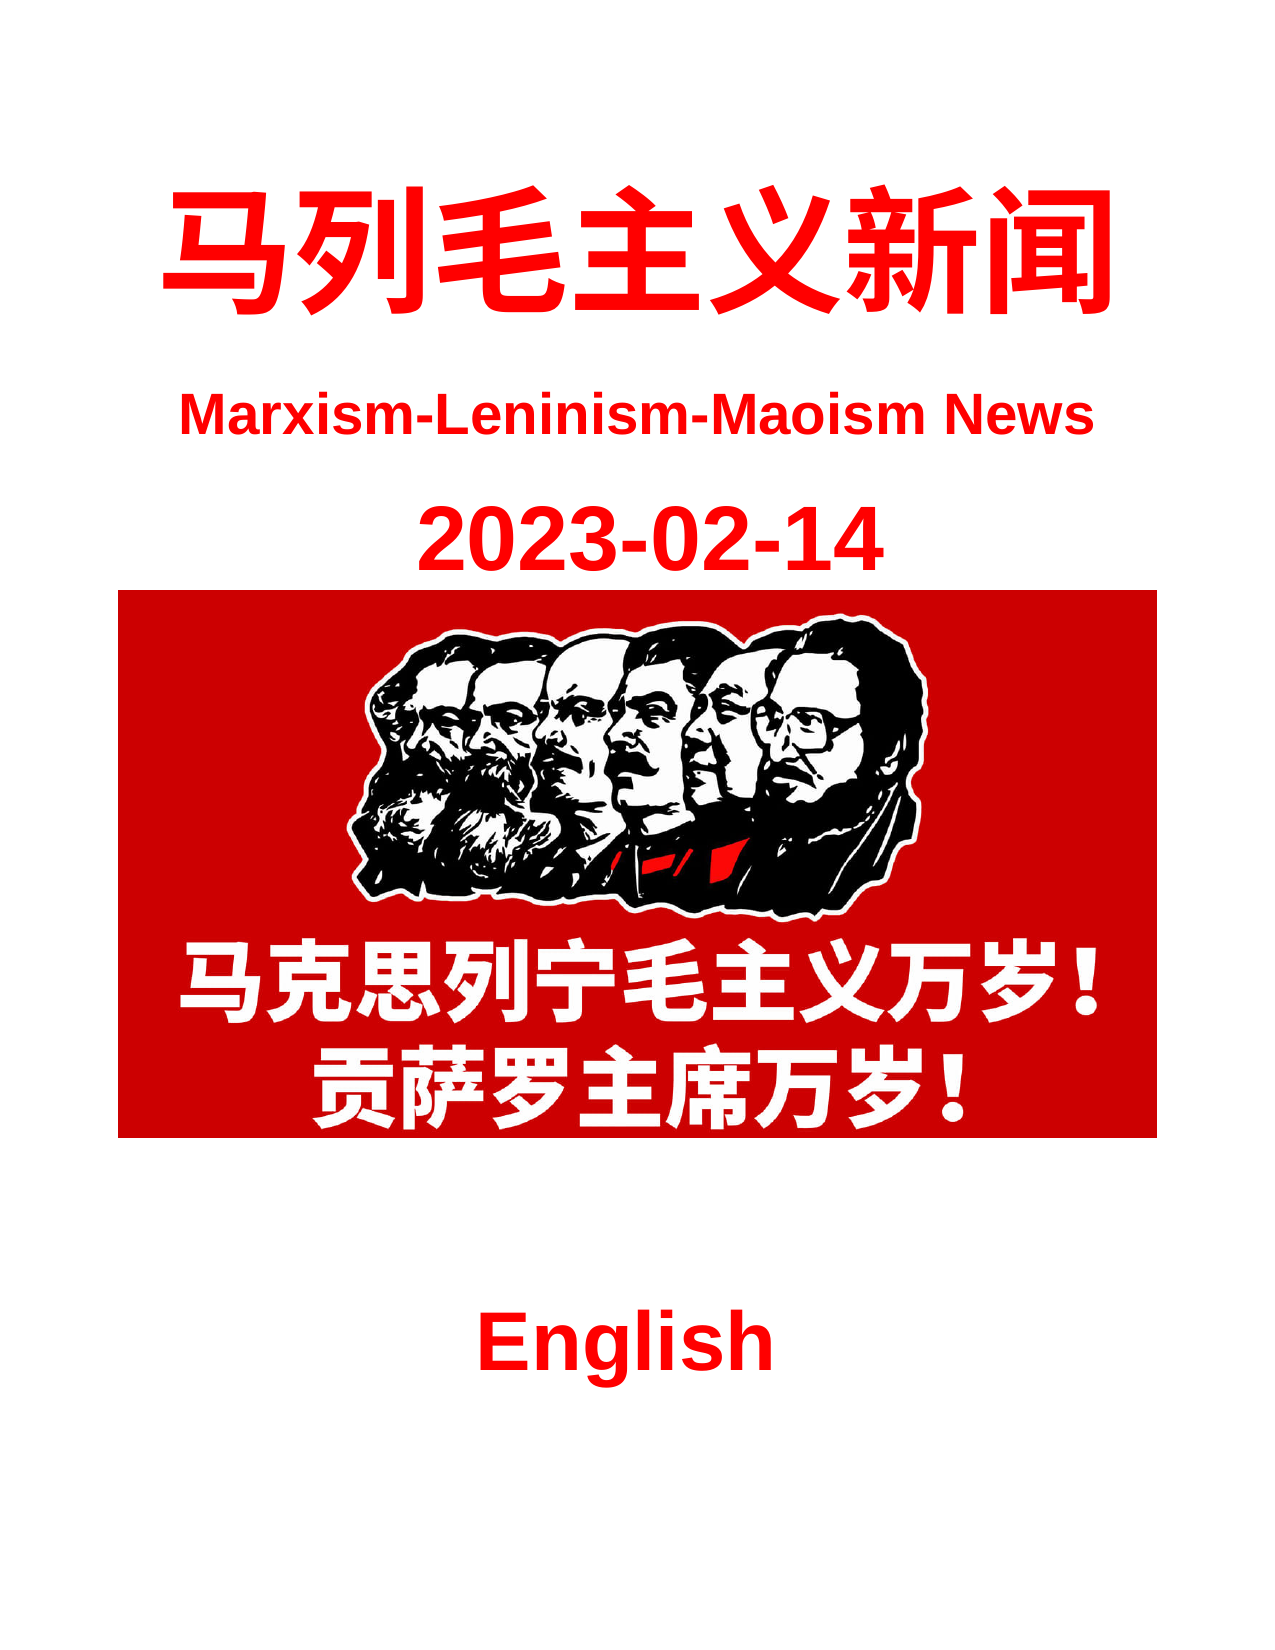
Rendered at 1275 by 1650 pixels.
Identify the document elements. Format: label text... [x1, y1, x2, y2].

subtitle 马列毛主义新闻 [118, 143, 1157, 342]
picture [118, 590, 1157, 1138]
subtitle English [118, 1292, 1157, 1388]
subtitle Marxism-Leninism-Maoism News [118, 380, 1157, 447]
subtitle 2023-02-14 [118, 484, 1157, 590]
